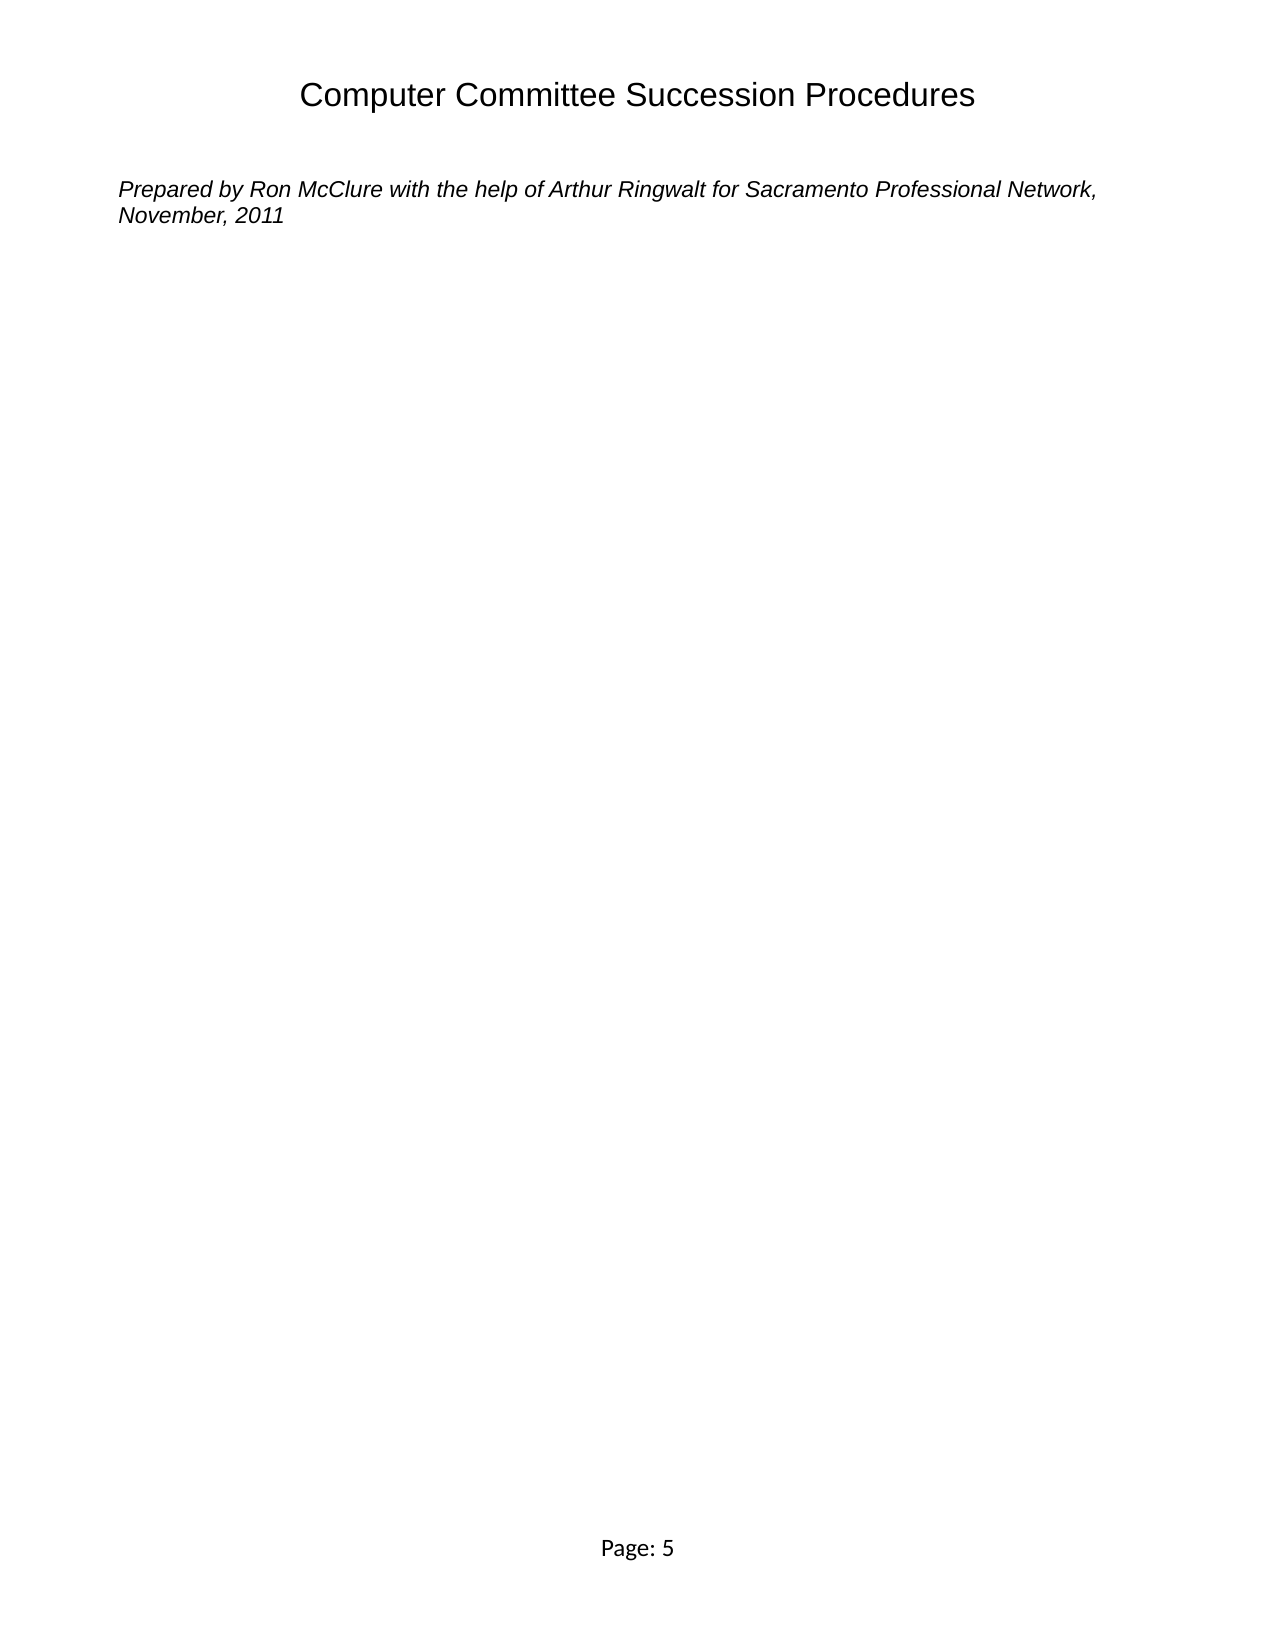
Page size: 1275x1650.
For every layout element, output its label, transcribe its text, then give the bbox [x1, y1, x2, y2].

text Prepared by Ron McClure with the help of Arthur Ringwalt for Sacramento Professional Network, November, 2011 [118, 176, 1157, 228]
